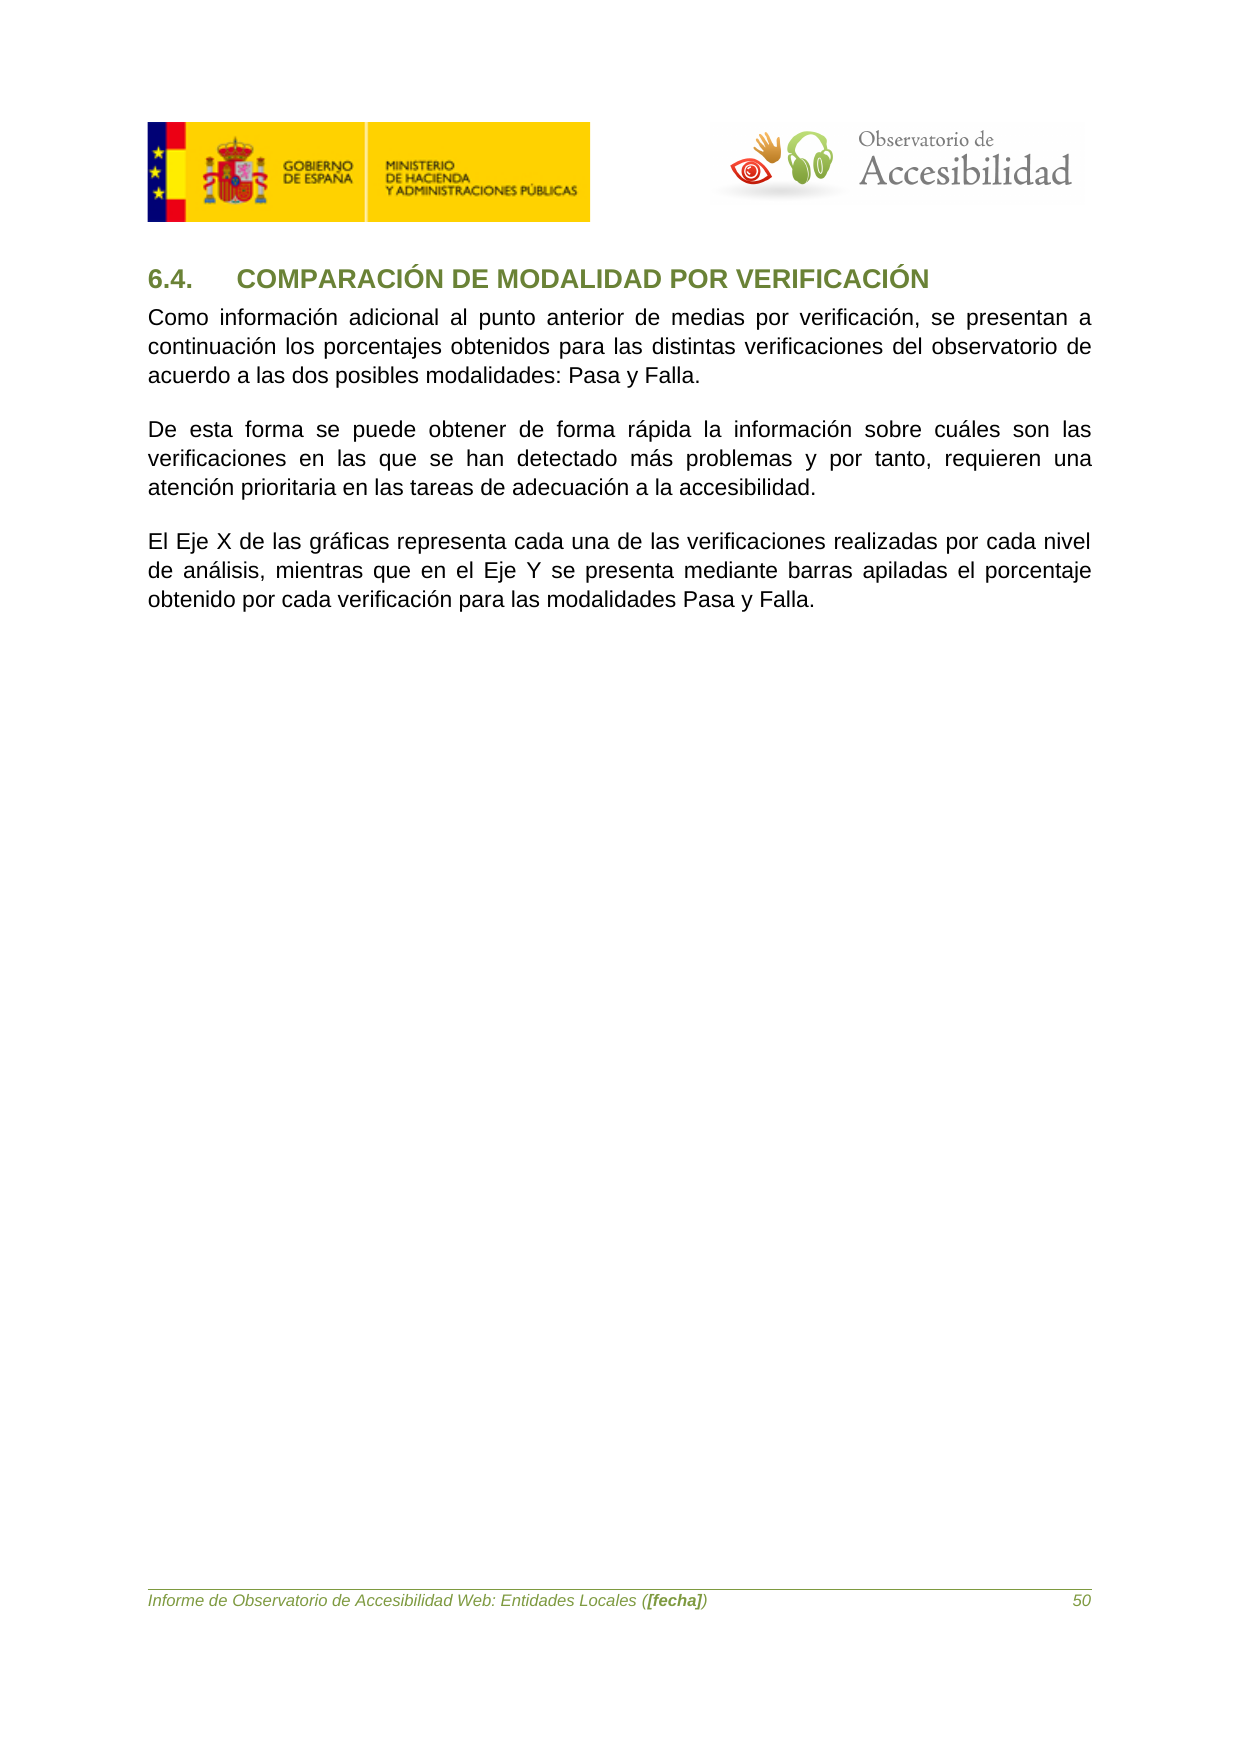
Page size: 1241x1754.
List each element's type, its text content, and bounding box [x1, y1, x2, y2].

text El Eje X de las gráficas representa cada una de las verificaciones realizadas por cada nivel de análisis, mientras que en el Eje Y se presenta mediante barras apiladas el porcentaje obtenido por cada verificación para las modalidades Pasa y Falla. [148, 528, 1092, 612]
text Como información adicional al punto anterior de medias por verificación, se presentan a continuación los porcentajes obtenidos para las distintas verificaciones del observatorio de acuerdo a las dos posibles modalidades: Pasa y Falla. [148, 304, 1092, 388]
picture [710, 122, 1086, 205]
text De esta forma se puede obtener de forma rápida la información sobre cuáles son las verificaciones en las que se han detectado más problemas y por tanto, requieren una atención prioritaria en las tareas de adecuación a la accesibilidad. [148, 416, 1092, 500]
list Comparación de Modalidad por Verificación [148, 263, 1092, 294]
picture [147, 122, 591, 222]
